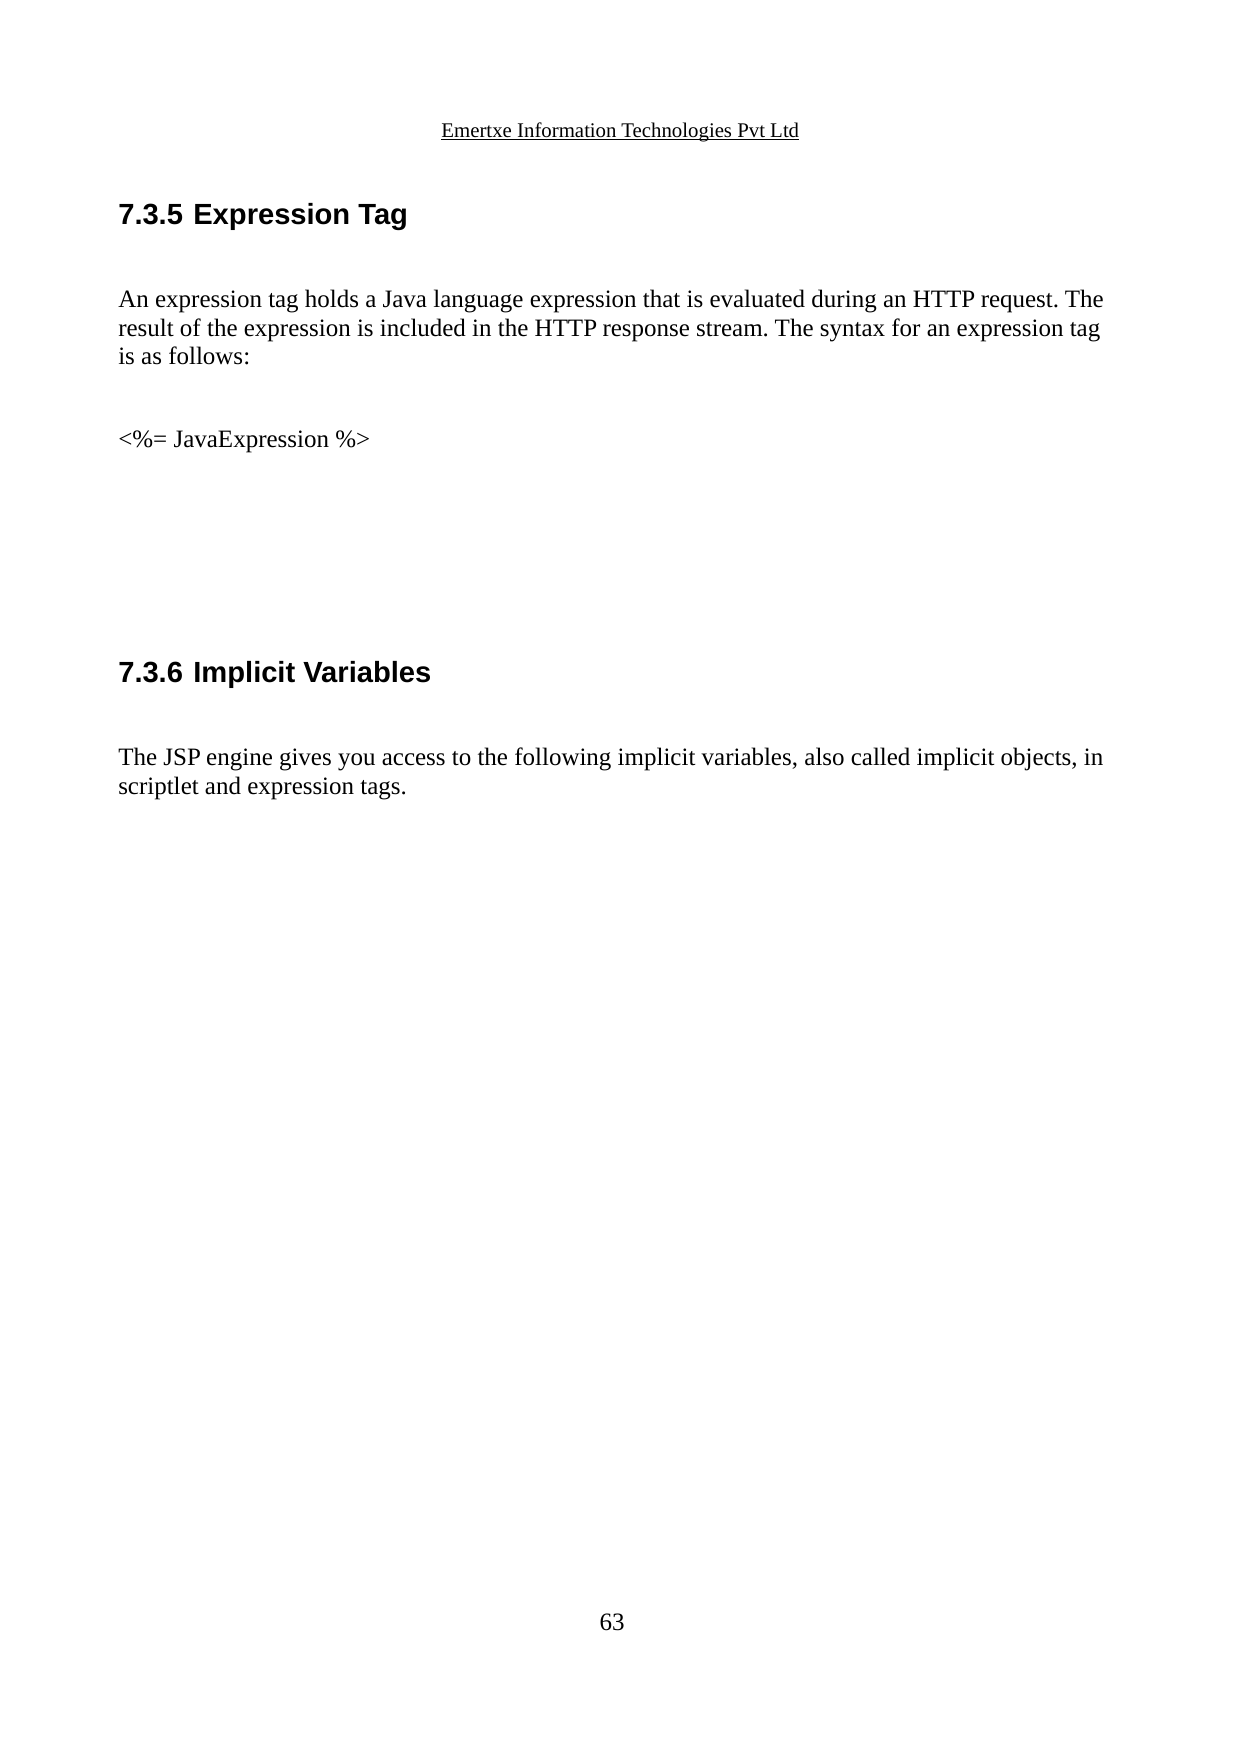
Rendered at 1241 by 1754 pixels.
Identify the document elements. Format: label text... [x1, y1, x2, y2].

text <%= JavaExpression %> [118, 424, 1122, 453]
text An expression tag holds a Java language expression that is evaluated during an HTTP request. The result of the expression is included in the HTTP response stream. The syntax for an expression tag is as follows: [118, 284, 1122, 370]
subtitle Expression Tag [118, 197, 1122, 230]
text The JSP engine gives you access to the following implicit variables, also called implicit objects, in scriptlet and expression tags. [118, 742, 1122, 800]
subtitle Implicit Variables [118, 655, 1122, 689]
